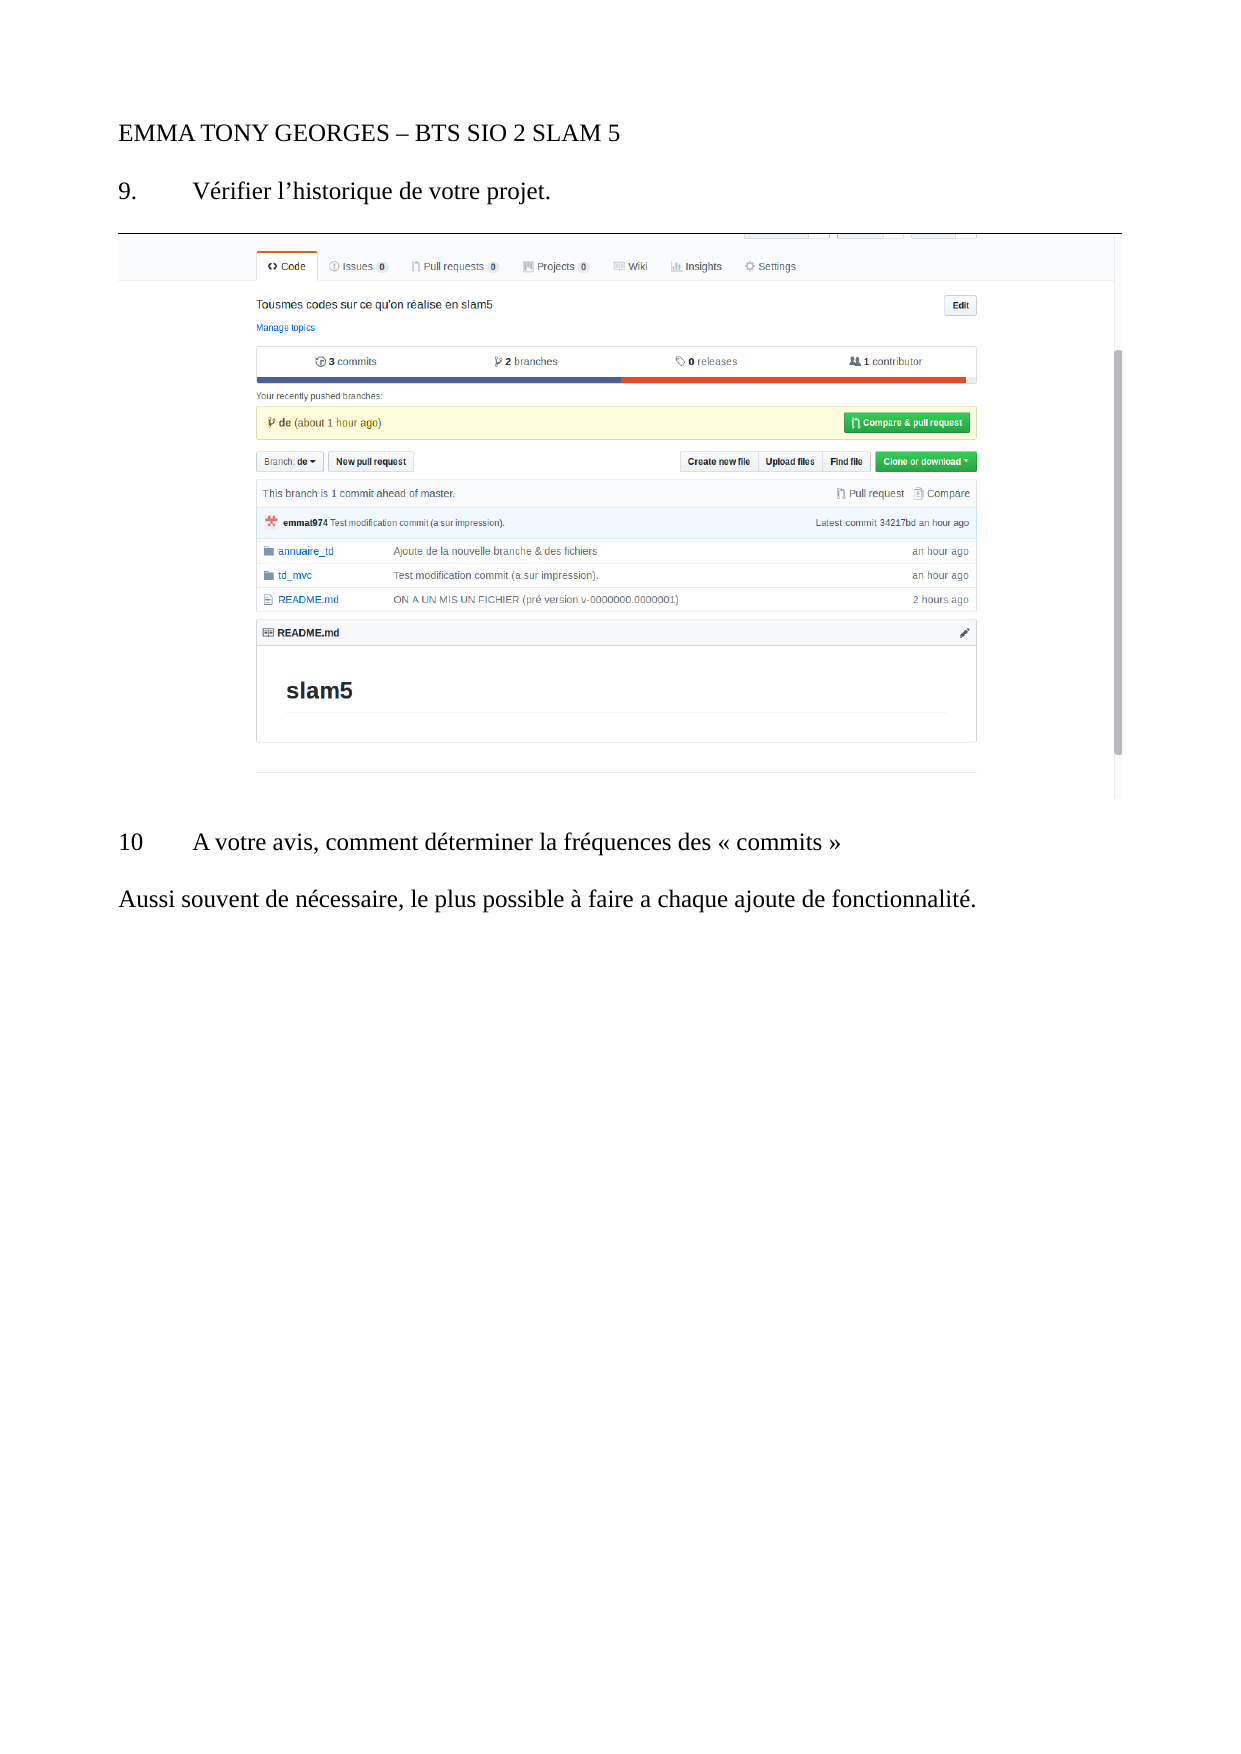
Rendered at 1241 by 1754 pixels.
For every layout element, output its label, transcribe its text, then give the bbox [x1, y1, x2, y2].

text Aussi souvent de nécessaire, le plus possible à faire a chaque ajoute de fonctionnalité. [118, 884, 1122, 913]
text 9. Vérifier l’historique de votre projet. [118, 176, 1122, 205]
picture [118, 233, 1123, 799]
text 10 A votre avis, comment déterminer la fréquences des « commits » [118, 827, 1122, 856]
